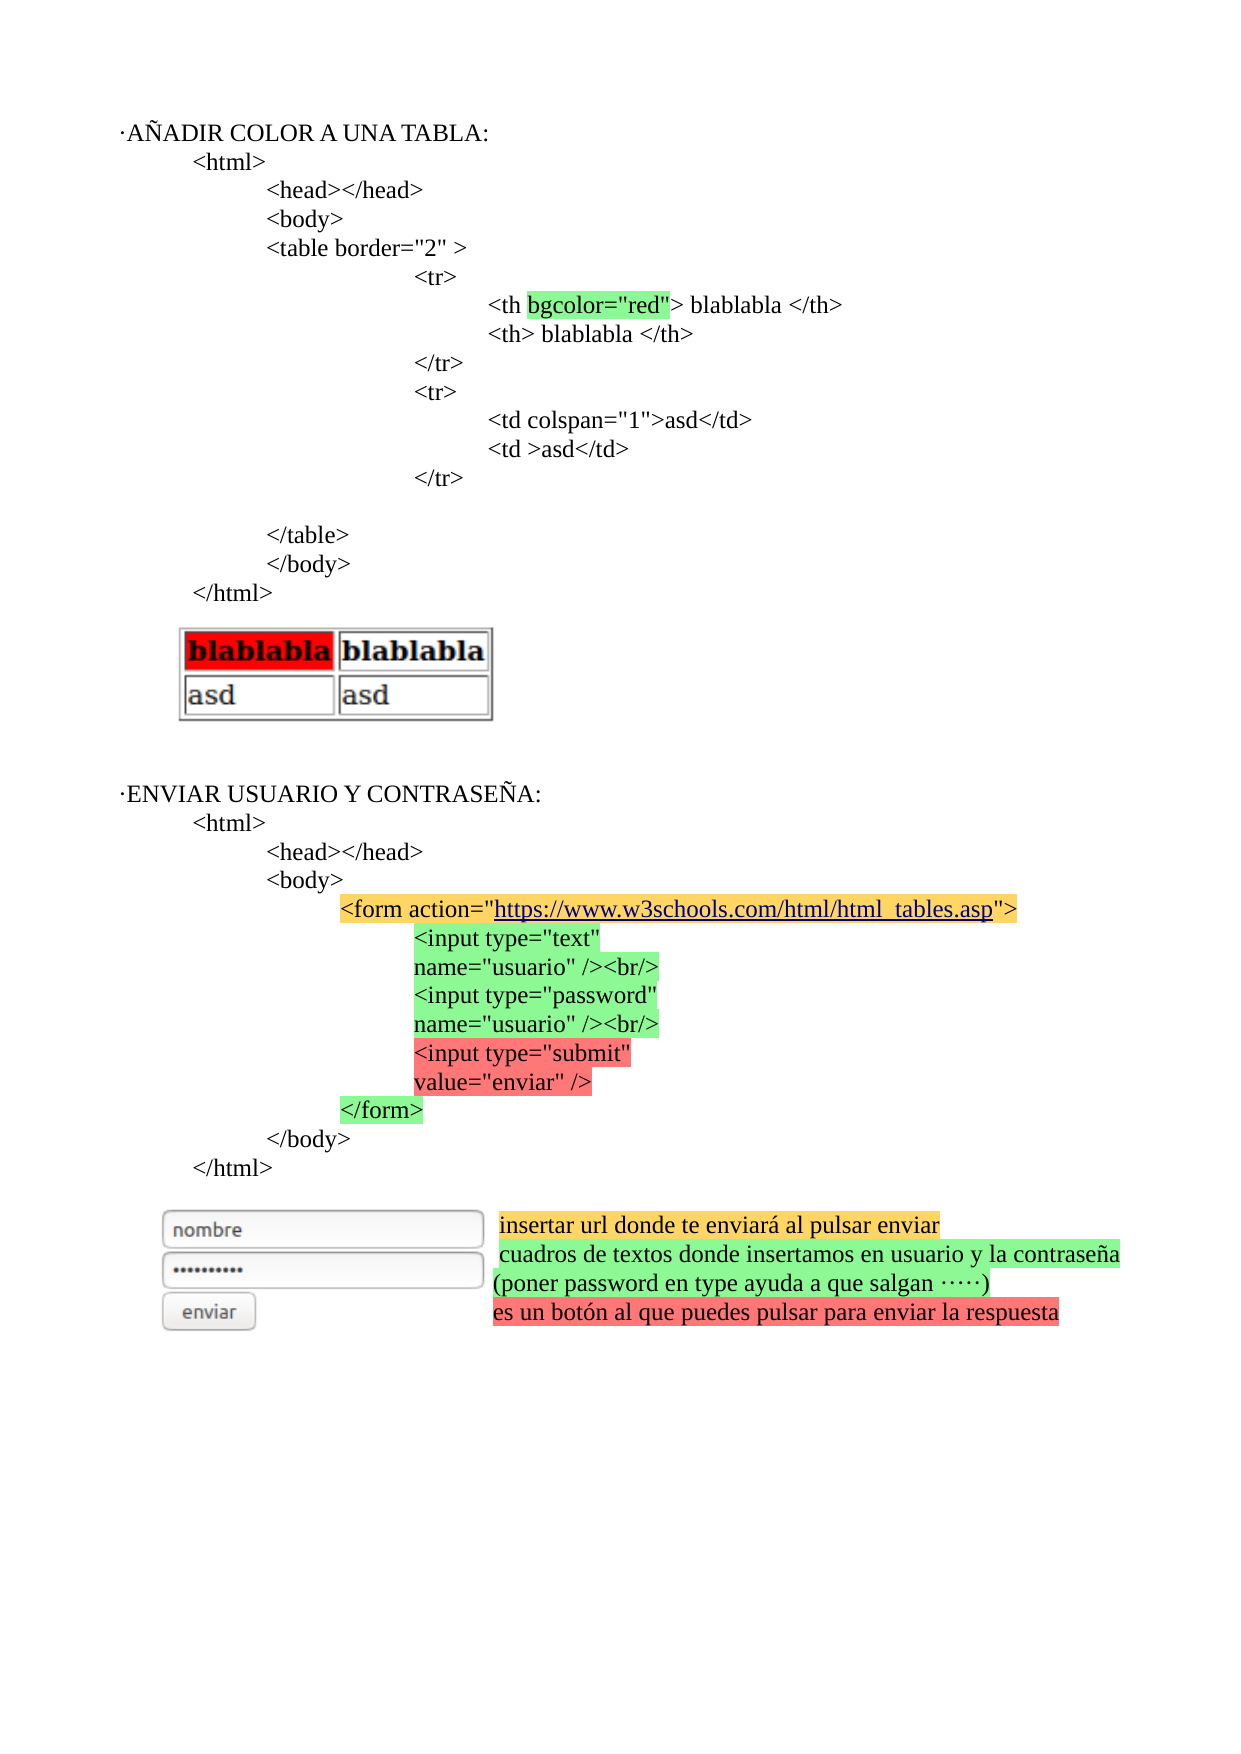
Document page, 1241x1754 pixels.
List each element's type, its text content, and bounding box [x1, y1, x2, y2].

text <body> [118, 866, 1122, 894]
text <body> [118, 204, 1122, 233]
text <td colspan="1">asd</td> [118, 406, 1122, 434]
text </tr> [118, 348, 1122, 377]
text name="usuario" /><br/> [118, 952, 1122, 981]
picture [178, 620, 343, 711]
text <head></head> [118, 837, 1122, 866]
text <input type="submit" [118, 1038, 1122, 1067]
text </body> [118, 549, 1122, 578]
text </form> [118, 1096, 1122, 1124]
text insertar url donde te enviará al pulsar enviar [295, 1211, 1122, 1239]
text <tr> [118, 377, 1122, 406]
text </html> [118, 1153, 1122, 1182]
text <input type="password" [118, 981, 1122, 1009]
picture [156, 1205, 295, 1315]
text <form action="https://www.w3schools.com/html/html_tables.asp"> [118, 894, 1122, 923]
text <td >asd</td> [118, 434, 1122, 463]
text ·ENVIAR USUARIO Y CONTRASEÑA: [118, 779, 1122, 808]
text value="enviar" /> [118, 1067, 1122, 1096]
text </tr> [118, 463, 1122, 492]
text <input type="text" [118, 923, 1122, 952]
text [118, 1211, 156, 1239]
text <html> [118, 147, 1122, 176]
text <th bgcolor="red"> blablabla </th> [118, 291, 1122, 319]
text </body> [118, 1124, 1122, 1153]
text name="usuario" /><br/> [118, 1009, 1122, 1038]
text <head></head> [118, 176, 1122, 204]
text <tr> [118, 262, 1122, 291]
text es un botón al que puedes pulsar para enviar la respuesta [118, 1297, 1122, 1326]
text </html> [118, 578, 1122, 607]
text <th> blablabla </th> [118, 319, 1122, 348]
text cuadros de textos donde insertamos en usuario y la contraseña (poner password en type ayuda a que salgan ·····) [295, 1239, 1122, 1297]
text ·AÑADIR COLOR A UNA TABLA: [118, 118, 1122, 147]
text <table border="2" > [118, 233, 1122, 262]
text </table> [118, 521, 1122, 549]
text <html> [118, 808, 1122, 837]
